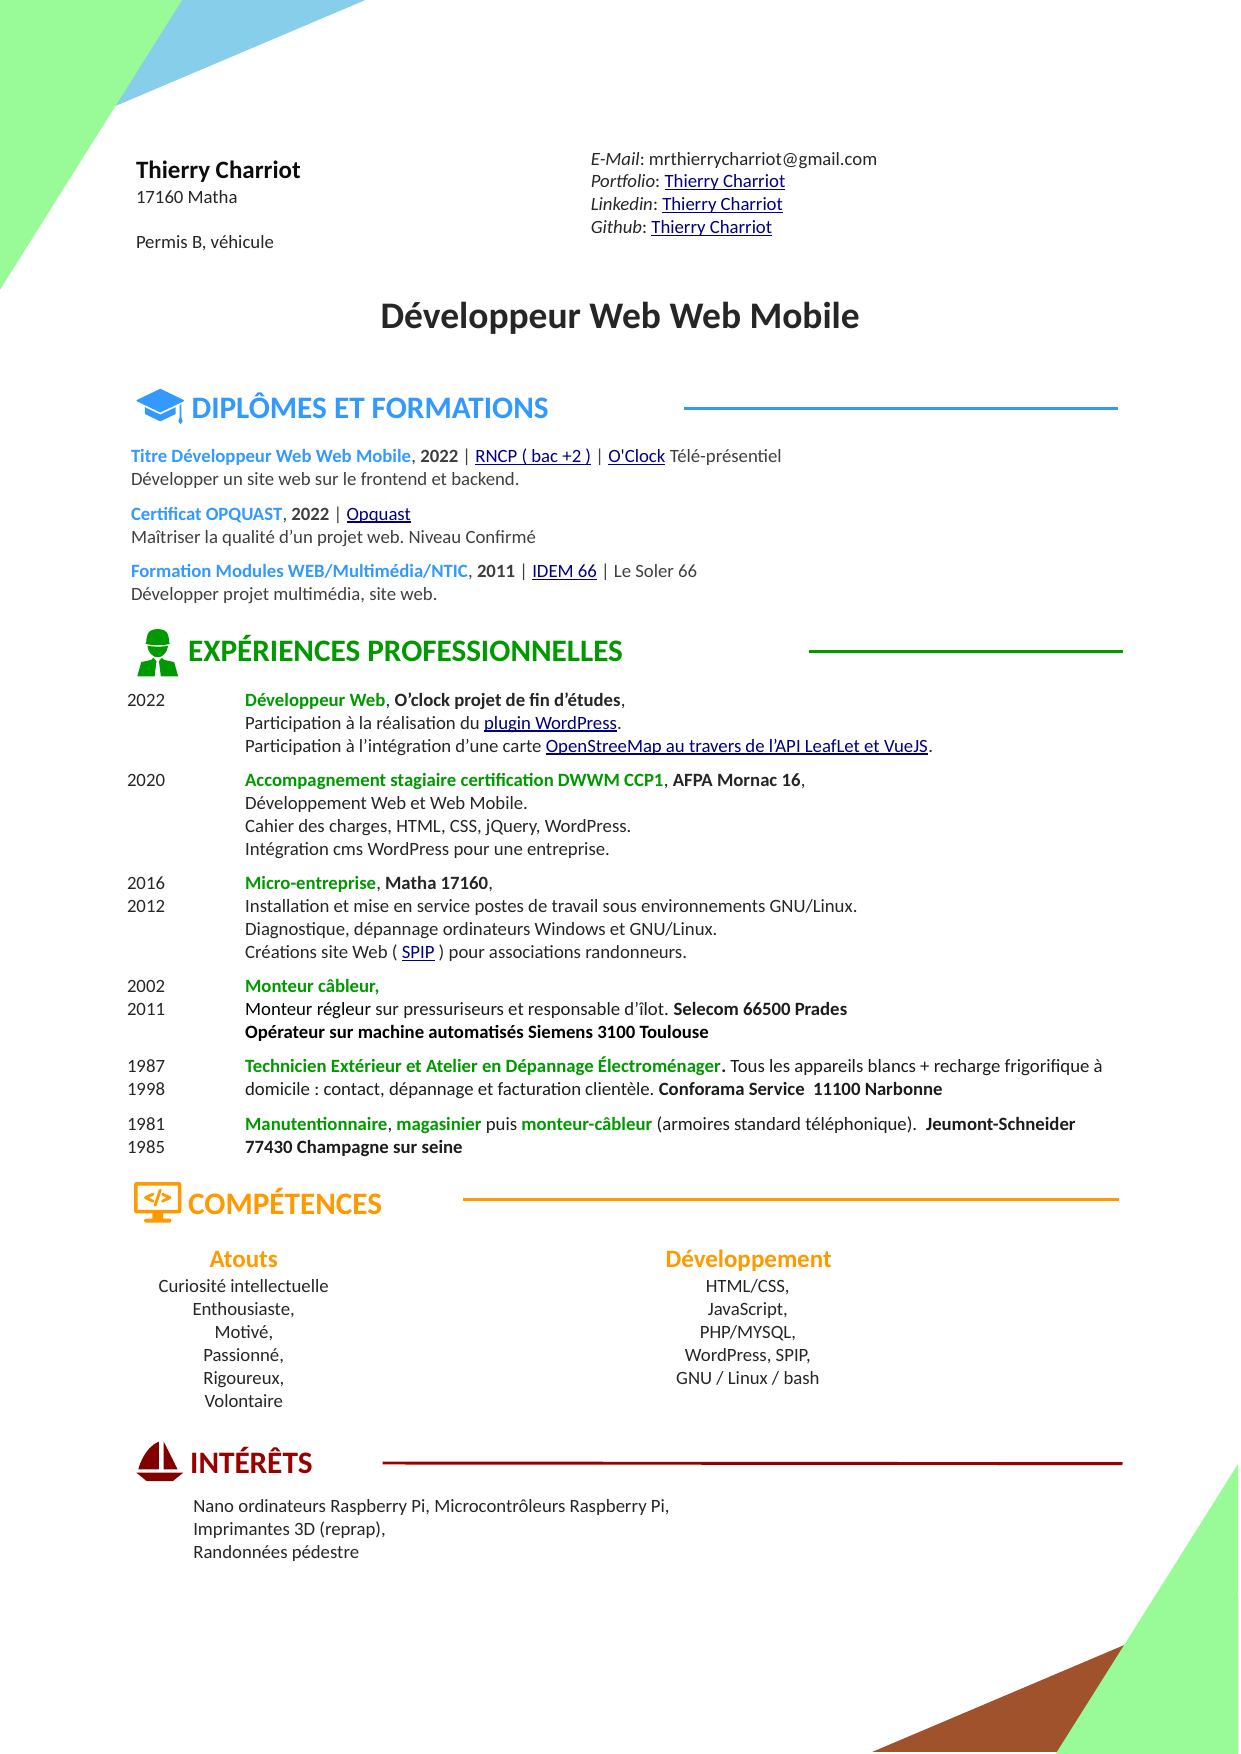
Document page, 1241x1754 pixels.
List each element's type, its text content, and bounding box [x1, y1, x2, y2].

table_header Développement HTML/CSS, JavaScript, PHP/MYSQL, WordPress, SPIP, GNU / Linux / bash [369, 1235, 1122, 1423]
table_cell Formation Modules WEB/Multimédia/NTIC, 2011 | IDEM 66 | Le Soler 66 Développer projet multimédia, site web. [125, 554, 1123, 611]
text Randonnées pédestre [118, 1540, 1122, 1563]
table_cell 2016 2012 [121, 866, 239, 969]
table_cell Monteur câbleur, Monteur régleur sur pressuriseurs et responsable d’îlot. Selecom 66500 Prades Opérateur sur machine automatisés Siemens 3100 Toulouse [239, 969, 1123, 1049]
table_cell 2020 [121, 763, 239, 866]
table_header 2022 [121, 682, 239, 762]
subtitle Compétences [164, 1184, 1122, 1222]
table_header Développeur Web, O’clock projet de fin d’études, Participation à la réalisation du plugin WordPress. Participation à l’intégration d’une carte OpenStreeMap au travers de l’API LeafLet et VueJS. [239, 682, 1123, 762]
subtitle Diplômes et Formations [191, 388, 1122, 426]
subtitle [118, 632, 153, 670]
table_cell Manutentionnaire, magasinier puis monteur-câbleur (armoires standard téléphonique). Jeumont-Schneider 77430 Champagne sur seine [239, 1106, 1123, 1163]
table_cell 1981 1985 [121, 1106, 239, 1163]
table_header Atouts Curiosité intellectuelle Enthousiaste, Motivé, Passionné, Rigoureux, Volontaire [118, 1235, 369, 1423]
subtitle EXPÉRIENCES Professionnelles [162, 632, 1122, 670]
subtitle Intérêts [118, 1444, 1122, 1482]
subtitle [138, 1186, 177, 1209]
text Nano ordinateurs Raspberry Pi, Microcontrôleurs Raspberry Pi, [118, 1494, 1122, 1517]
table_cell Micro-entreprise, Matha 17160, Installation et mise en service postes de travail sous environnements GNU/Linux. Diagnostique, dépannage ordinateurs Windows et GNU/Linux. Créations site Web ( SPIP ) pour associations randonneurs. [239, 866, 1123, 969]
text Imprimantes 3D (reprap), [118, 1517, 1122, 1540]
table_cell 2002 2011 [121, 969, 239, 1049]
subtitle [118, 1184, 152, 1222]
table_cell Technicien Extérieur et Atelier en Dépannage Électroménager. Tous les appareils blancs + recharge frigorifique à domicile : contact, dépannage et facturation clientèle. Conforama Service 11100 Narbonne [239, 1049, 1123, 1106]
table_cell Certificat OPQUAST, 2022 | Opquast Maîtriser la qualité d’un projet web. Niveau Confirmé [125, 496, 1123, 553]
table_cell 1987 1998 [121, 1049, 239, 1106]
table_header Titre Développeur Web Web Mobile, 2022 | RNCP ( bac +2 ) | O'Clock Télé-présentiel Développer un site web sur le frontend et backend. [125, 439, 1123, 496]
table_cell Accompagnement stagiaire certification DWWM CCP1, AFPA Mornac 16, Développement Web et Web Mobile. Cahier des charges, HTML, CSS, jQuery, WordPress. Intégration cms WordPress pour une entreprise. [239, 763, 1123, 866]
